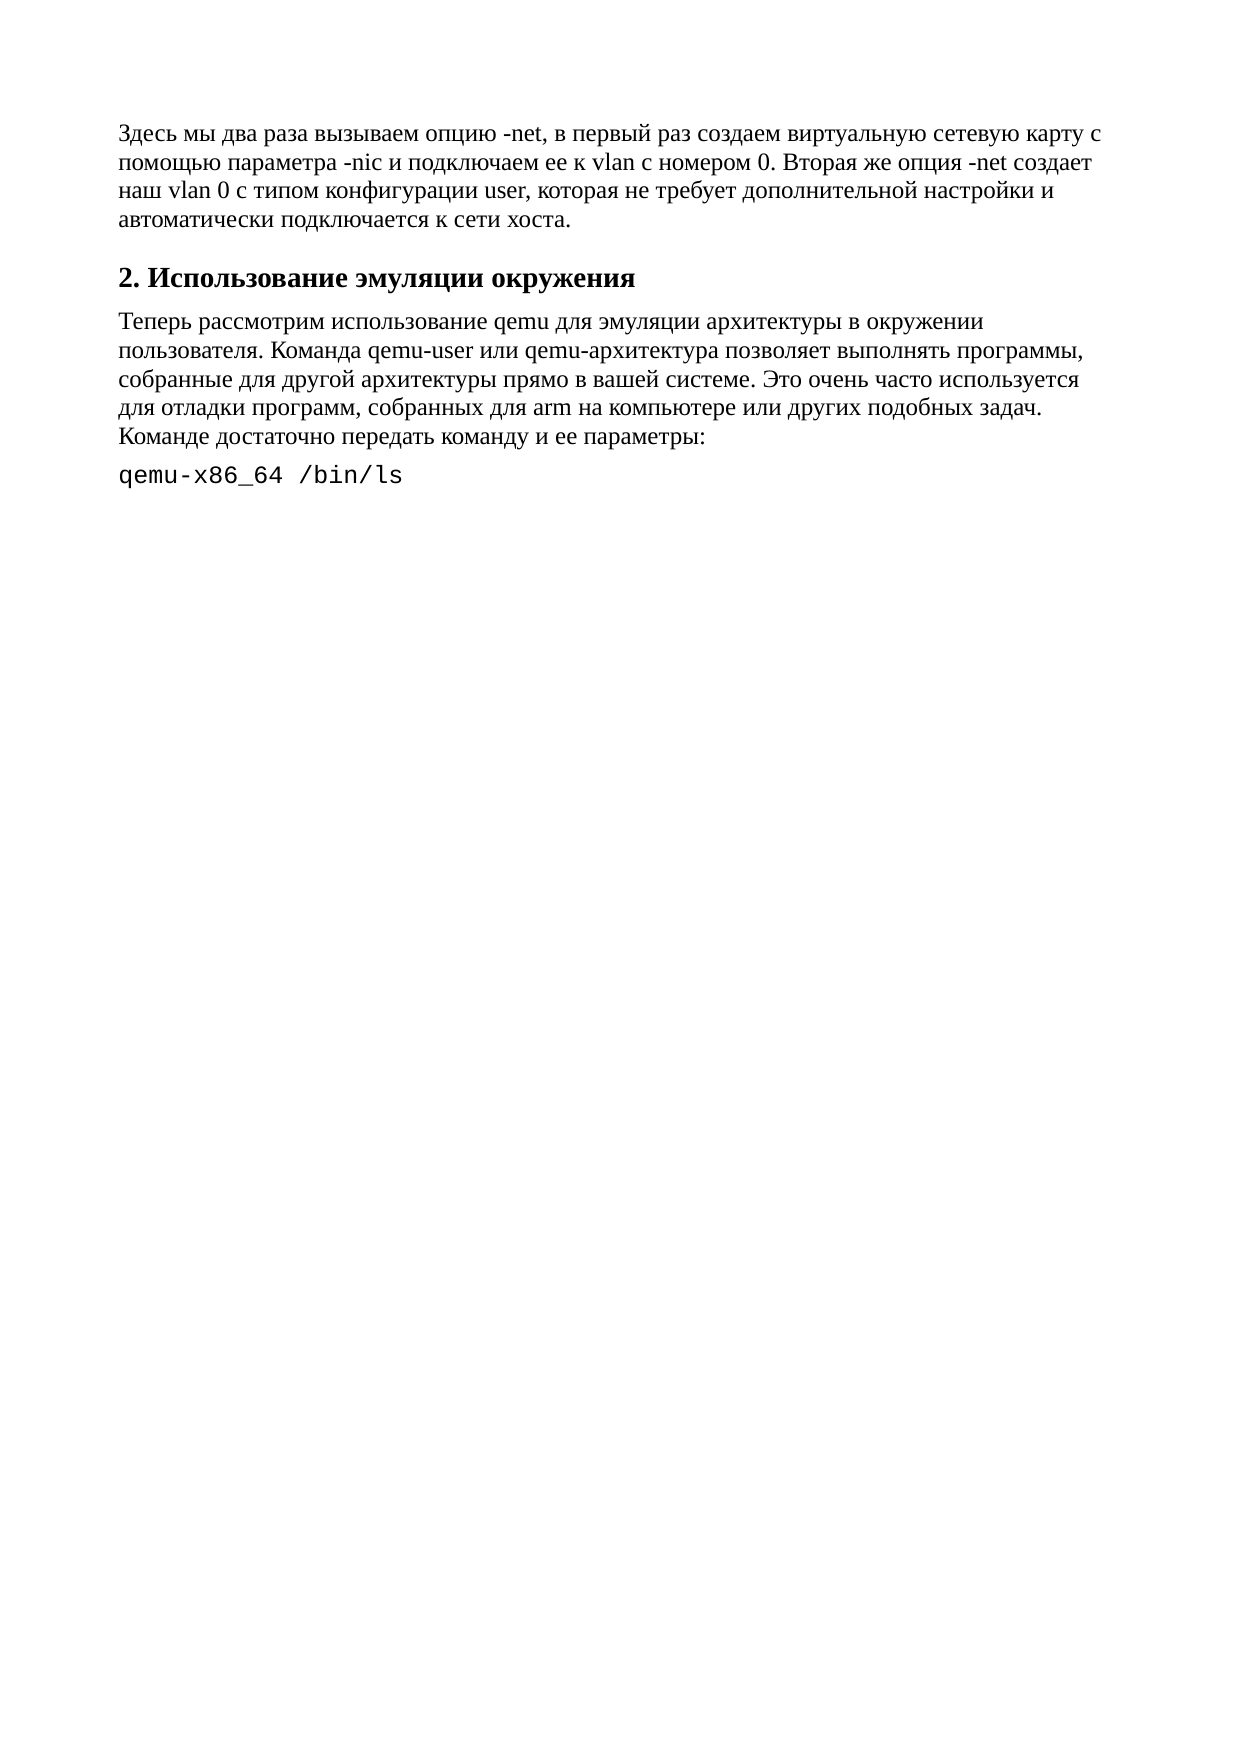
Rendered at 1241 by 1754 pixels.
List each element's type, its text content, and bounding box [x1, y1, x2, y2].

text Здесь мы два раза вызываем опцию -net, в первый раз создаем виртуальную сетевую карту с помощью параметра -nic и подключаем ее к vlan с номером 0. Вторая же опция -net создает наш vlan 0 с типом конфигурации user, которая не требует дополнительной настройки и автоматически подключается к сети хоста. [118, 118, 1122, 233]
text qemu-x86_64 /bin/ls [118, 462, 1122, 491]
text Теперь рассмотрим использование qemu для эмуляции архитектуры в окружении пользователя. Команда qemu-user или qemu-архитектура позволяет выполнять программы, собранные для другой архитектуры прямо в вашей системе. Это очень часто используется для отладки программ, собранных для arm на компьютере или других подобных задач. Команде достаточно передать команду и ее параметры: [118, 306, 1122, 450]
subtitle 2. Использование эмуляции окружения [118, 260, 1122, 294]
